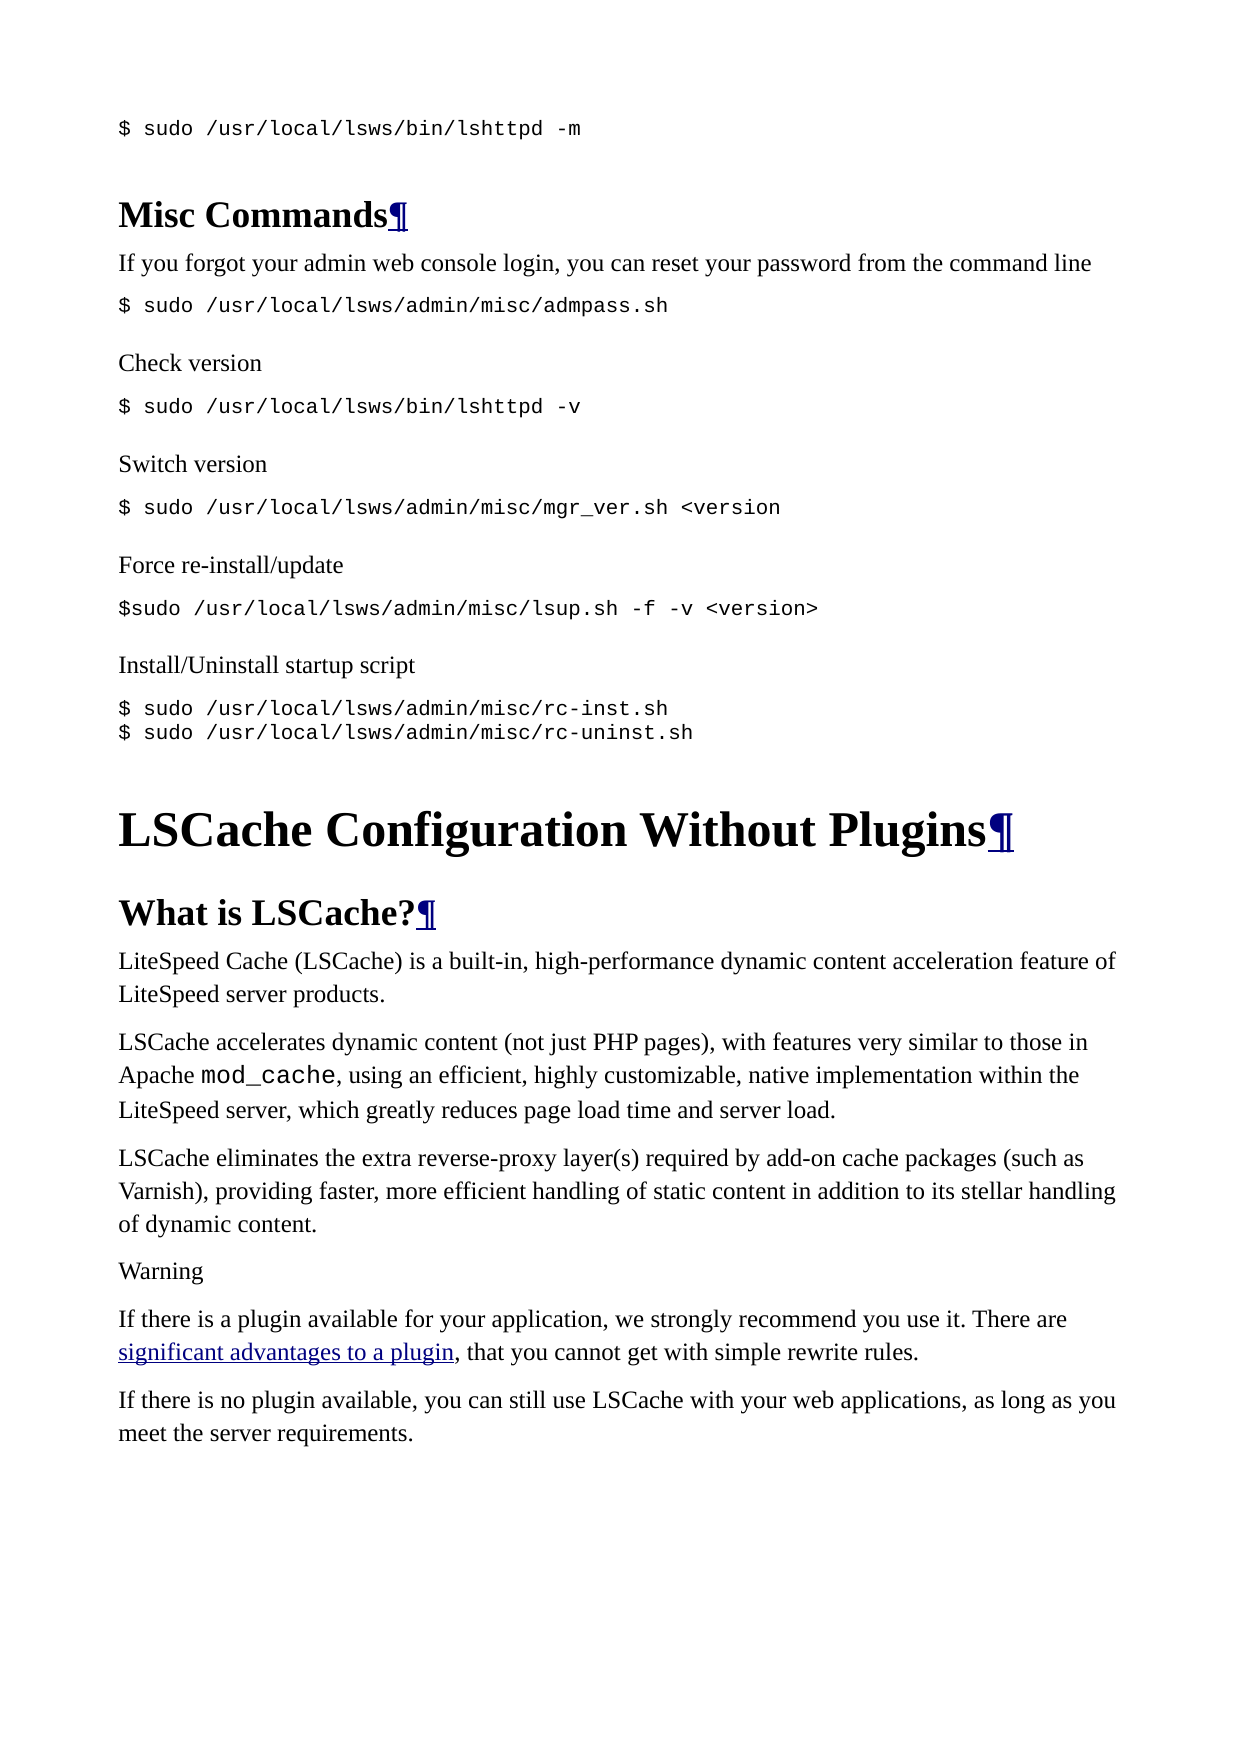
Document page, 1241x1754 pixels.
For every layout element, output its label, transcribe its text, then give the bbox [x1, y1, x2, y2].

subtitle What is LSCache?¶ [118, 891, 1122, 934]
subtitle LSCache Configuration Without Plugins¶ [118, 800, 1122, 857]
text LSCache accelerates dynamic content (not just PHP pages), with features very similar to those in Apache mod_cache, using an efficient, highly customizable, native implementation within the LiteSpeed server, which greatly reduces page load time and server load. [118, 1027, 1122, 1124]
subtitle Misc Commands¶ [118, 192, 1122, 235]
text Warning [118, 1256, 1122, 1285]
text $ sudo /usr/local/lsws/admin/misc/rc-inst.sh [118, 698, 1122, 722]
text $ sudo /usr/local/lsws/bin/lshttpd -m [118, 118, 1122, 142]
text Switch version [118, 449, 1122, 478]
text $ sudo /usr/local/lsws/admin/misc/admpass.sh [118, 295, 1122, 319]
text Force re-install/update [118, 550, 1122, 579]
text Check version [118, 348, 1122, 377]
text $sudo /usr/local/lsws/admin/misc/lsup.sh -f -v <version> [118, 597, 1122, 621]
text If there is no plugin available, you can still use LSCache with your web applications, as long as you meet the server requirements. [118, 1385, 1122, 1446]
text $ sudo /usr/local/lsws/admin/misc/rc-uninst.sh [118, 722, 1122, 746]
text LSCache eliminates the extra reverse-proxy layer(s) required by add-on cache packages (such as Varnish), providing faster, more efficient handling of static content in addition to its stellar handling of dynamic content. [118, 1143, 1122, 1238]
text Install/Uninstall startup script [118, 651, 1122, 679]
text $ sudo /usr/local/lsws/admin/misc/mgr_ver.sh <version [118, 497, 1122, 520]
text If there is a plugin available for your application, we strongly recommend you use it. There are significant advantages to a plugin, that you cannot get with simple rewrite rules. [118, 1304, 1122, 1366]
text $ sudo /usr/local/lsws/bin/lshttpd -v [118, 396, 1122, 420]
text LiteSpeed Cache (LSCache) is a built-in, high-performance dynamic content acceleration feature of LiteSpeed server products. [118, 946, 1122, 1008]
text If you forgot your admin web console login, you can reset your password from the command line [118, 248, 1122, 276]
